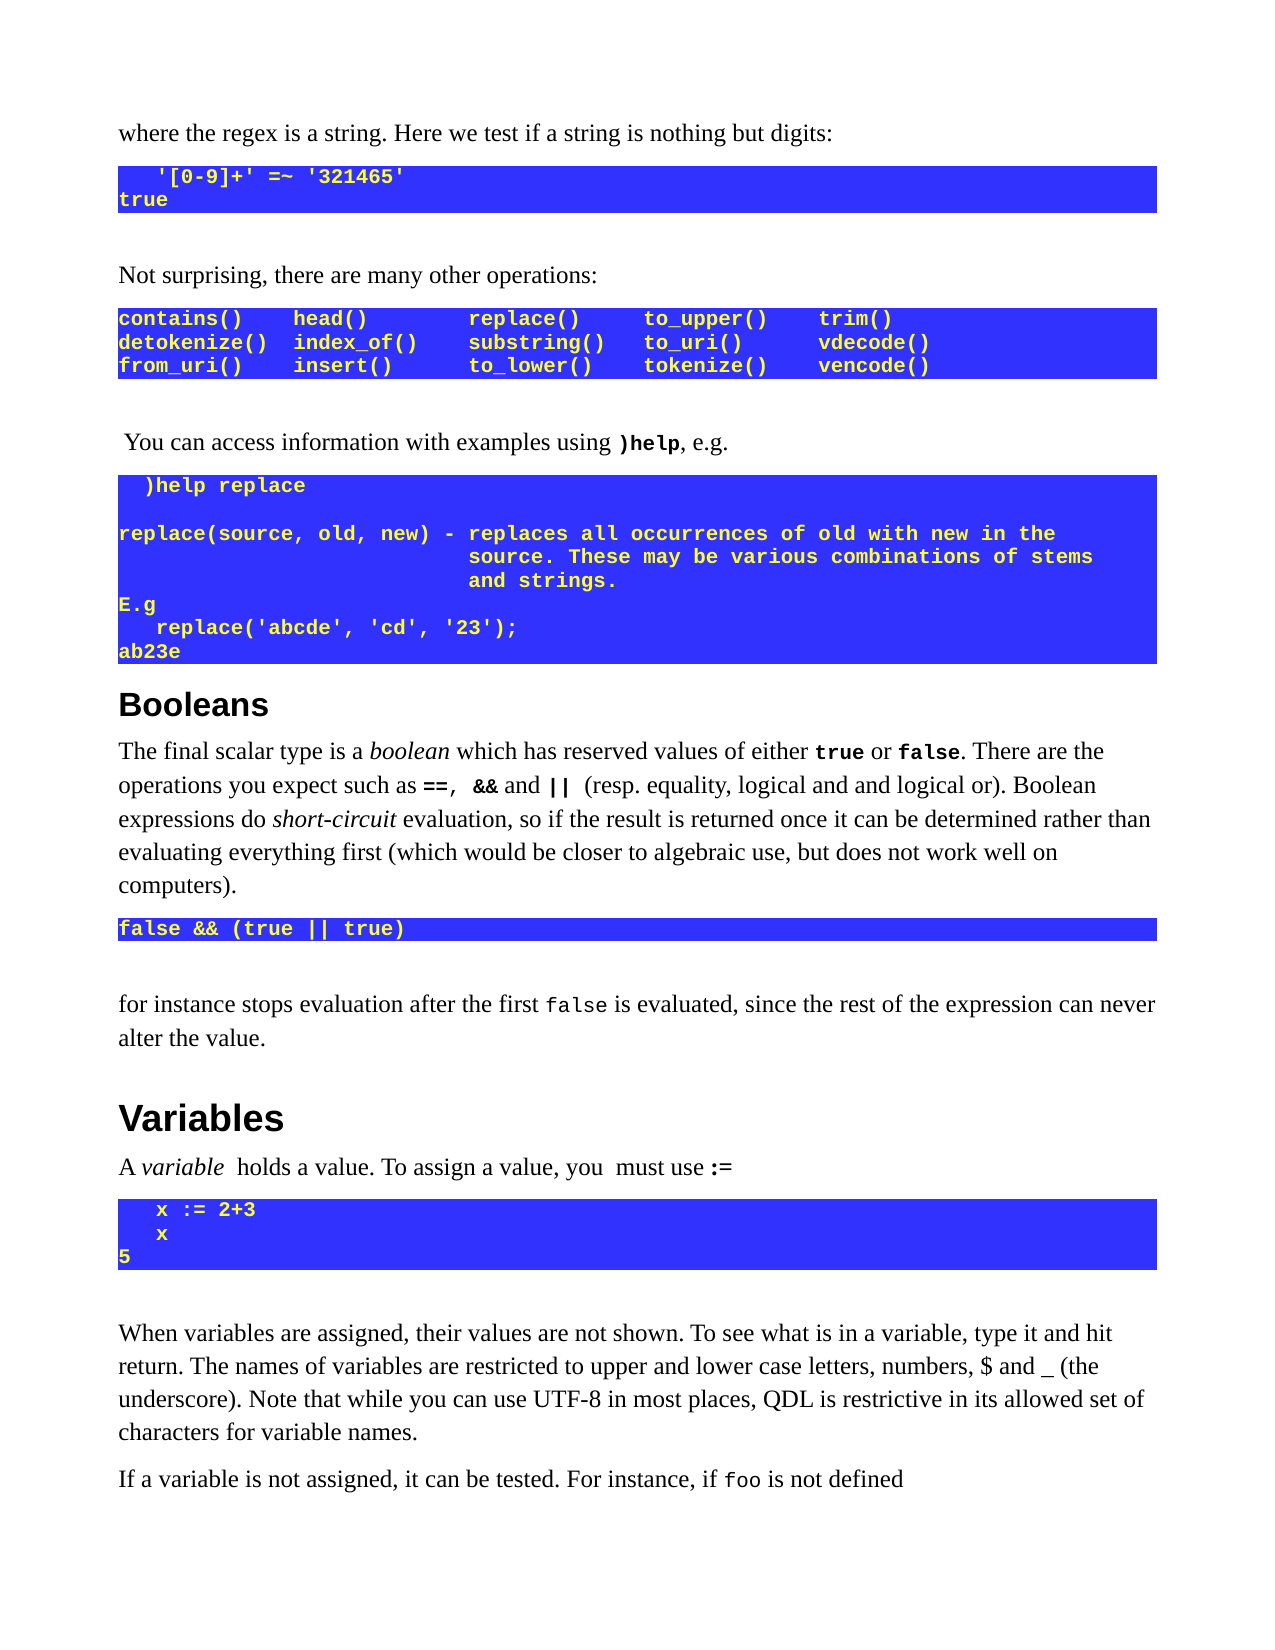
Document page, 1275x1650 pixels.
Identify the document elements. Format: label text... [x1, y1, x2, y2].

text If a variable is not assigned, it can be tested. For instance, if foo is not defined [118, 1464, 1157, 1494]
text A variable holds a value. To assign a value, you must use := [118, 1152, 1157, 1180]
text ab23e [118, 641, 1157, 664]
subtitle Booleans [118, 685, 1157, 724]
text source. These may be various combinations of stems [118, 546, 1157, 570]
text )help replace [118, 475, 1157, 499]
text replace('abcde', 'cd', '23'); [118, 617, 1157, 641]
text replace(source, old, new) - replaces all occurrences of old with new in the [118, 523, 1157, 546]
text E.g [118, 593, 1157, 617]
text for instance stops evaluation after the first false is evaluated, since the rest of the expression can never alter the value. [118, 989, 1157, 1052]
text true [118, 189, 1157, 213]
text When variables are assigned, their values are not shown. To see what is in a variable, type it and hit return. The names of variables are restricted to upper and lower case letters, numbers, $ and _ (the underscore). Note that while you can use UTF-8 in most places, QDL is restrictive in its allowed set of characters for variable names. [118, 1318, 1157, 1446]
text Not surprising, there are many other operations: [118, 261, 1157, 289]
text detokenize() index_of() substring() to_uri() vdecode() [118, 332, 1157, 356]
text and strings. [118, 570, 1157, 593]
text x [118, 1223, 1157, 1247]
text You can access information with examples using )help, e.g. [118, 427, 1157, 456]
text The final scalar type is a boolean which has reserved values of either true or false. There are the operations you expect such as ==, && and || (resp. equality, logical and and logical or). Boolean expressions do short-circuit evaluation, so if the result is returned once it can be determined rather than evaluating everything first (which would be closer to algebraic use, but does not work well on computers). [118, 736, 1157, 899]
text 5 [118, 1247, 1157, 1270]
text '[0-9]+' =~ '321465' [118, 166, 1157, 189]
text where the regex is a string. Here we test if a string is nothing but digits: [118, 118, 1157, 147]
text false && (true || true) [118, 918, 1157, 941]
text from_uri() insert() to_lower() tokenize() vencode() [118, 356, 1157, 379]
text contains() head() replace() to_upper() trim() [118, 308, 1157, 332]
text x := 2+3 [118, 1199, 1157, 1223]
subtitle Variables [118, 1096, 1157, 1139]
